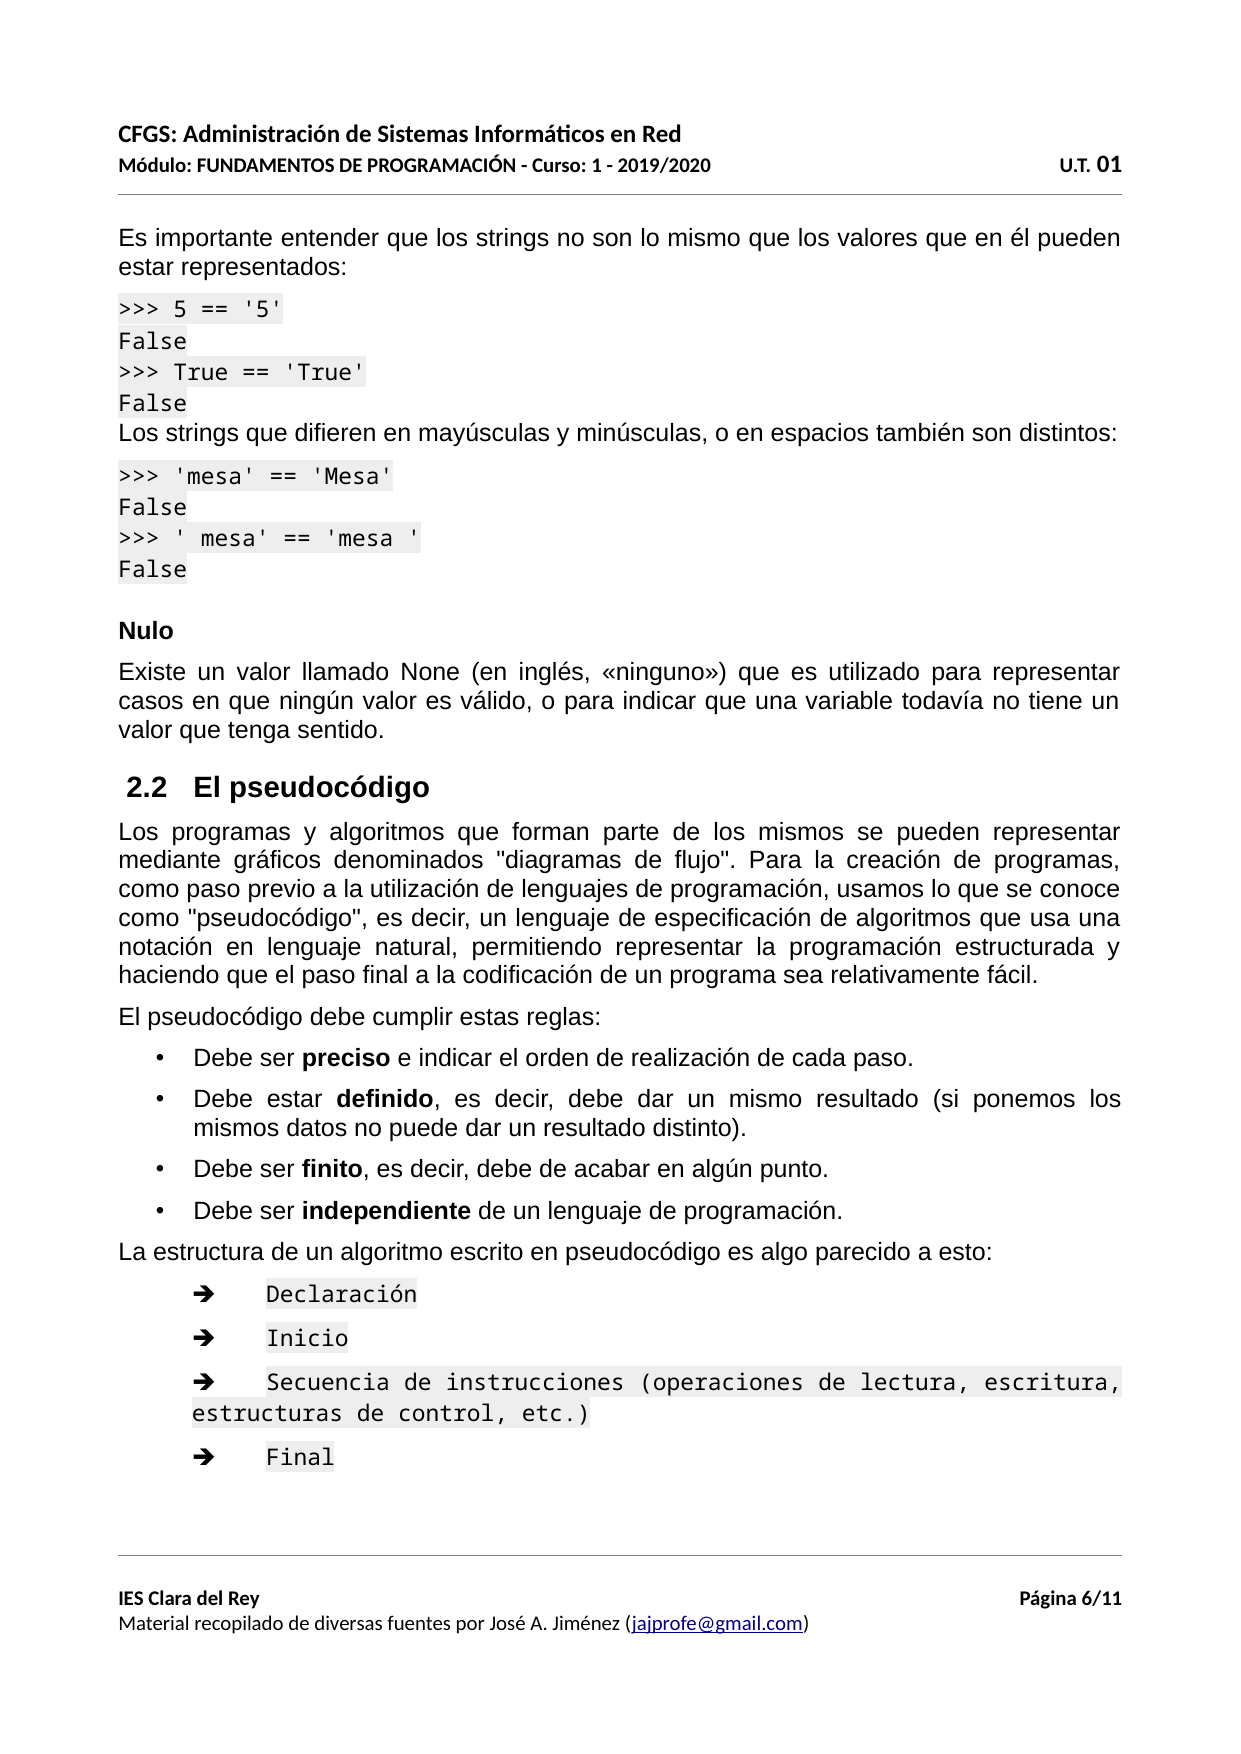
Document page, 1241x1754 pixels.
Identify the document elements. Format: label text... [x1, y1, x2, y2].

text False [118, 324, 1122, 356]
text El pseudocódigo debe cumplir estas reglas: [118, 1002, 1122, 1030]
list Debe ser preciso e indicar el orden de realización de cada paso. [156, 1043, 1122, 1072]
text False [118, 553, 1122, 584]
text Es importante entender que los strings no son lo mismo que los valores que en él pueden estar representados: [118, 223, 1122, 281]
list Final [192, 1441, 1122, 1472]
text Existe un valor llamado None (en inglés, «ninguno») que es utilizado para representar casos en que ningún valor es válido, o para indicar que una variable todavía no tiene un valor que tenga sentido. [118, 657, 1122, 743]
list Secuencia de instrucciones (operaciones de lectura, escritura, estructuras de control, etc.) [192, 1366, 1122, 1428]
text Los strings que difieren en mayúsculas y minúsculas, o en espacios también son distintos: [118, 418, 1122, 447]
text La estructura de un algoritmo escrito en pseudocódigo es algo parecido a esto: [118, 1237, 1122, 1266]
text >>> 'mesa' == 'Mesa' [118, 459, 1122, 491]
text >>> 5 == '5' [118, 293, 1122, 324]
subtitle El pseudocódigo [118, 770, 1122, 804]
list Debe ser independiente de un lenguaje de programación. [156, 1196, 1122, 1224]
text Nulo [118, 616, 1122, 644]
text >>> True == 'True' [118, 356, 1122, 387]
list Debe ser finito, es decir, debe de acabar en algún punto. [156, 1154, 1122, 1183]
list Declaración [192, 1278, 1122, 1309]
list Debe estar definido, es decir, debe dar un mismo resultado (si ponemos los mismos datos no puede dar un resultado distinto). [156, 1084, 1122, 1142]
text Los programas y algoritmos que forman parte de los mismos se pueden representar mediante gráficos denominados "diagramas de flujo". Para la creación de programas, como paso previo a la utilización de lenguajes de programación, usamos lo que se conoce como "pseudocódigo", es decir, un lenguaje de especificación de algoritmos que usa una notación en lenguaje natural, permitiendo representar la programación estructurada y haciendo que el paso final a la codificación de un programa sea relativamente fácil. [118, 817, 1122, 989]
list Inicio [192, 1322, 1122, 1353]
text False [118, 491, 1122, 522]
text False [118, 387, 1122, 418]
text >>> ' mesa' == 'mesa ' [118, 522, 1122, 553]
